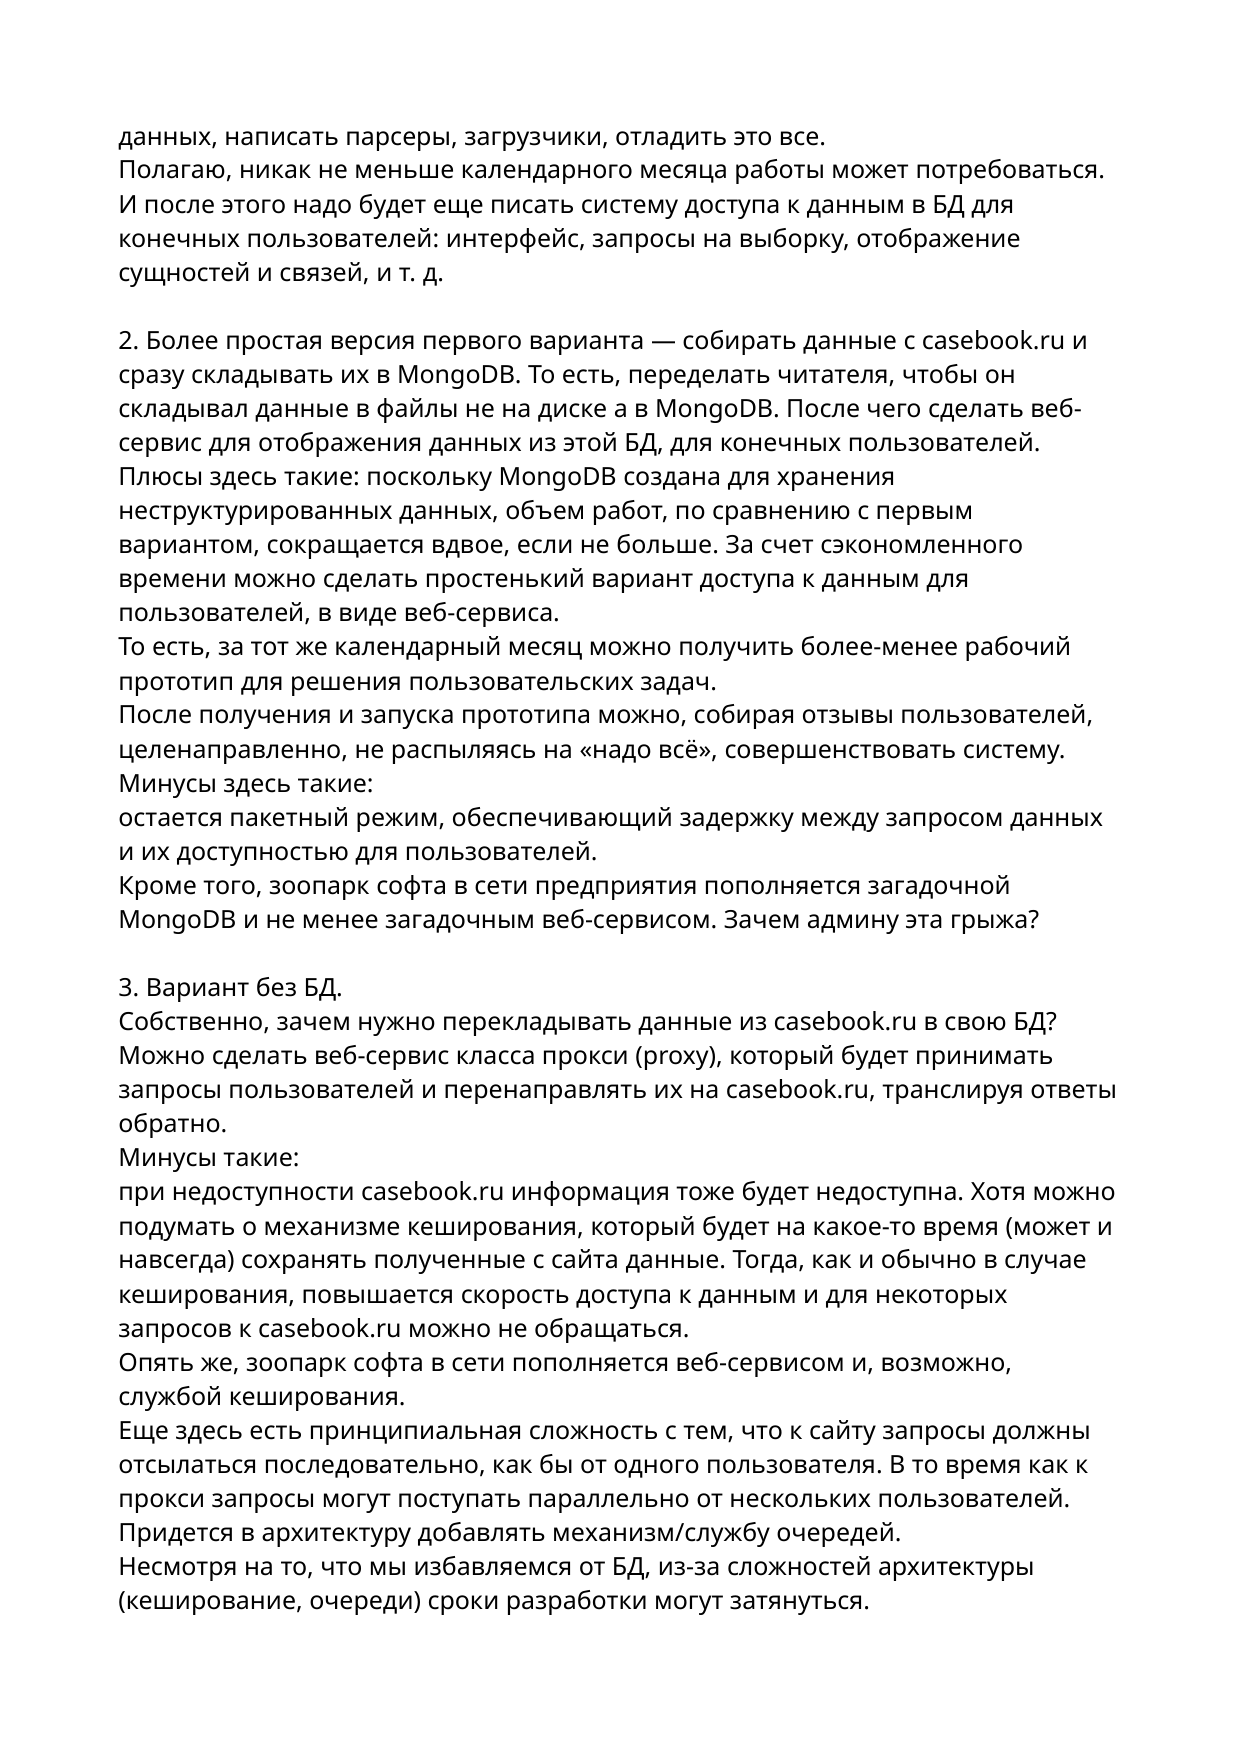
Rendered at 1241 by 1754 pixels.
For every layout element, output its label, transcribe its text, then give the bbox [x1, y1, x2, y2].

text Полагаю, никак не меньше календарного месяца работы может потребоваться. И после этого надо будет еще писать систему доступа к данным в БД для конечных пользователей: интерфейс, запросы на выборку, отображение сущностей и связей, и т. д. [118, 152, 1122, 288]
text при недоступности casebook.ru информация тоже будет недоступна. Хотя можно подумать о механизме кеширования, который будет на какое-то время (может и навсегда) сохранять полученные с сайта данные. Тогда, как и обычно в случае кеширования, повышается скорость доступа к данным и для некоторых запросов к casebook.ru можно не обращаться. [118, 1174, 1122, 1344]
text Минусы здесь такие: [118, 765, 1122, 799]
text Еще здесь есть принципиальная сложность с тем, что к сайту запросы должны отсылаться последовательно, как бы от одного пользователя. В то время как к прокси запросы могут поступать параллельно от нескольких пользователей. Придется в архитектуру добавлять механизм/службу очередей. [118, 1412, 1122, 1549]
text То есть, за тот же календарный месяц можно получить более-менее рабочий прототип для решения пользовательских задач. [118, 629, 1122, 697]
text Кроме того, зоопарк софта в сети предприятия пополняется загадочной MongoDB и не менее загадочным веб-сервисом. Зачем админу эта грыжа? [118, 867, 1122, 936]
text После получения и запуска прототипа можно, собирая отзывы пользователей, целенаправленно, не распыляясь на «надо всё», совершенствовать систему. [118, 697, 1122, 765]
text Минусы такие: [118, 1140, 1122, 1174]
text 3. Вариант без БД. [118, 970, 1122, 1004]
text 2. Более простая версия первого варианта — собирать данные с casebook.ru и сразу складывать их в MongoDB. То есть, переделать читателя, чтобы он складывал данные в файлы не на диске а в MongoDB. После чего сделать веб-сервис для отображения данных из этой БД, для конечных пользователей. [118, 322, 1122, 459]
text данных, написать парсеры, загрузчики, отладить это все. [118, 118, 1122, 152]
text Собственно, зачем нужно перекладывать данные из casebook.ru в свою БД? Можно сделать веб-сервис класса прокси (proxy), который будет принимать запросы пользователей и перенаправлять их на casebook.ru, транслируя ответы обратно. [118, 1004, 1122, 1140]
text Несмотря на то, что мы избавляемся от БД, из-за сложностей архитектуры (кеширование, очереди) сроки разработки могут затянуться. [118, 1549, 1122, 1617]
text Плюсы здесь такие: поскольку MongoDB создана для хранения неструктурированных данных, объем работ, по сравнению с первым вариантом, сокращается вдвое, если не больше. За счет сэкономленного времени можно сделать простенький вариант доступа к данным для пользователей, в виде веб-сервиса. [118, 459, 1122, 629]
text Опять же, зоопарк софта в сети пополняется веб-сервисом и, возможно, службой кеширования. [118, 1344, 1122, 1412]
text остается пакетный режим, обеспечивающий задержку между запросом данных и их доступностью для пользователей. [118, 799, 1122, 867]
